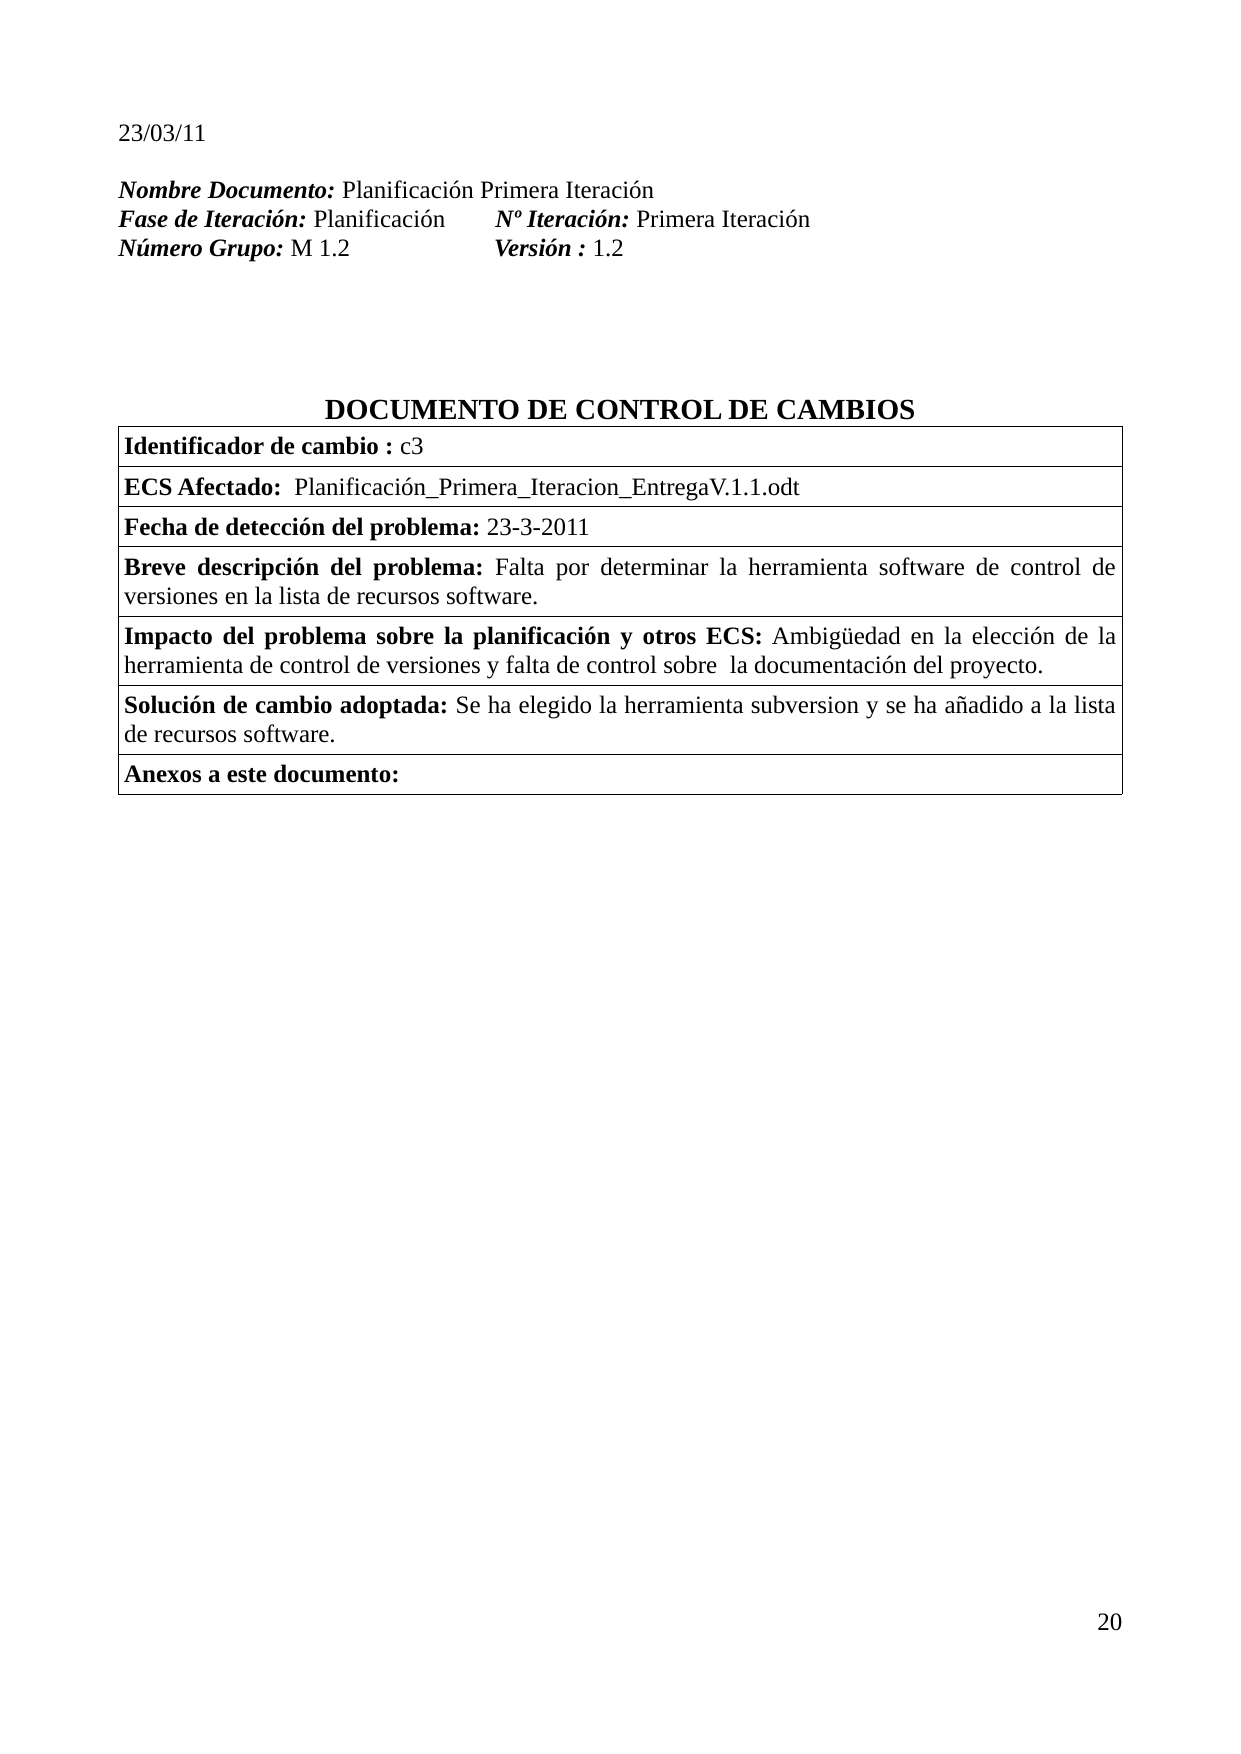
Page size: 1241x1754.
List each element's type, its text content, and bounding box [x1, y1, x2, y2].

table_header Identificador de cambio : c3 [119, 427, 1122, 466]
table_cell Fecha de detección del problema: 23-3-2011 [119, 507, 1122, 546]
table_cell Impacto del problema sobre la planificación y otros ECS: Ambigüedad en la elección de la herramienta de control de versiones y falta de control sobre la documentación del proyecto. [119, 617, 1122, 684]
table_cell Anexos a este documento: [119, 755, 1122, 794]
table_cell ECS Afectado: Planificación_Primera_Iteracion_EntregaV.1.1.odt [119, 467, 1122, 506]
table_cell Solución de cambio adoptada: Se ha elegido la herramienta subversion y se ha añadido a la lista de recursos software. [119, 686, 1122, 754]
text DOCUMENTO DE CONTROL DE CAMBIOS [118, 392, 1122, 426]
table_cell Breve descripción del problema: Falta por determinar la herramienta software de control de versiones en la lista de recursos software. [119, 547, 1122, 616]
